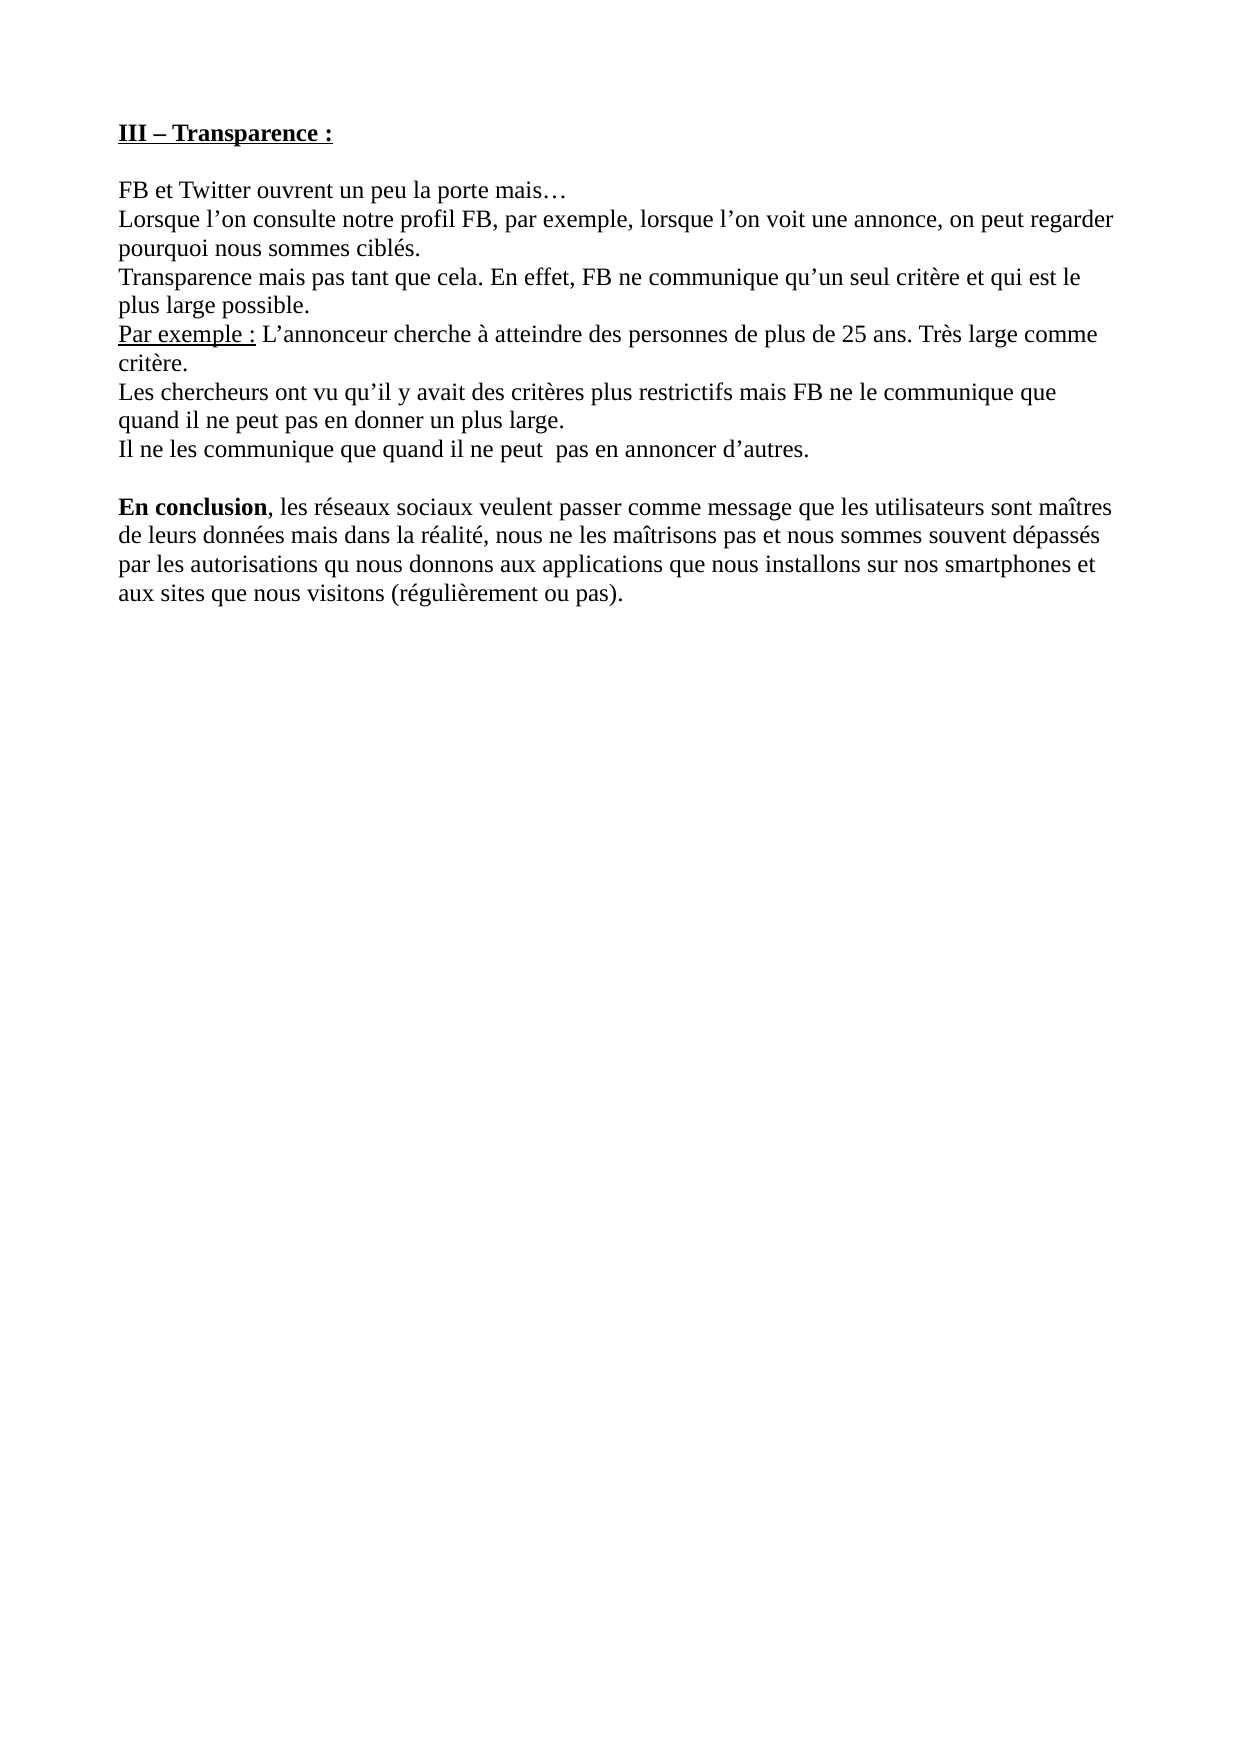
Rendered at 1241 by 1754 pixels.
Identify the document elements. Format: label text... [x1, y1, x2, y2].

text Les chercheurs ont vu qu’il y avait des critères plus restrictifs mais FB ne le communique que quand il ne peut pas en donner un plus large. [118, 377, 1122, 434]
text En conclusion, les réseaux sociaux veulent passer comme message que les utilisateurs sont maîtres de leurs données mais dans la réalité, nous ne les maîtrisons pas et nous sommes souvent dépassés par les autorisations qu nous donnons aux applications que nous installons sur nos smartphones et aux sites que nous visitons (régulièrement ou pas). [118, 492, 1122, 607]
text Par exemple : L’annonceur cherche à atteindre des personnes de plus de 25 ans. Très large comme critère. [118, 319, 1122, 377]
text III – Transparence : [118, 118, 1122, 147]
text FB et Twitter ouvrent un peu la porte mais… [118, 176, 1122, 204]
text Il ne les communique que quand il ne peut pas en annoncer d’autres. [118, 434, 1122, 463]
text Lorsque l’on consulte notre profil FB, par exemple, lorsque l’on voit une annonce, on peut regarder pourquoi nous sommes ciblés. [118, 204, 1122, 262]
text Transparence mais pas tant que cela. En effet, FB ne communique qu’un seul critère et qui est le plus large possible. [118, 262, 1122, 319]
